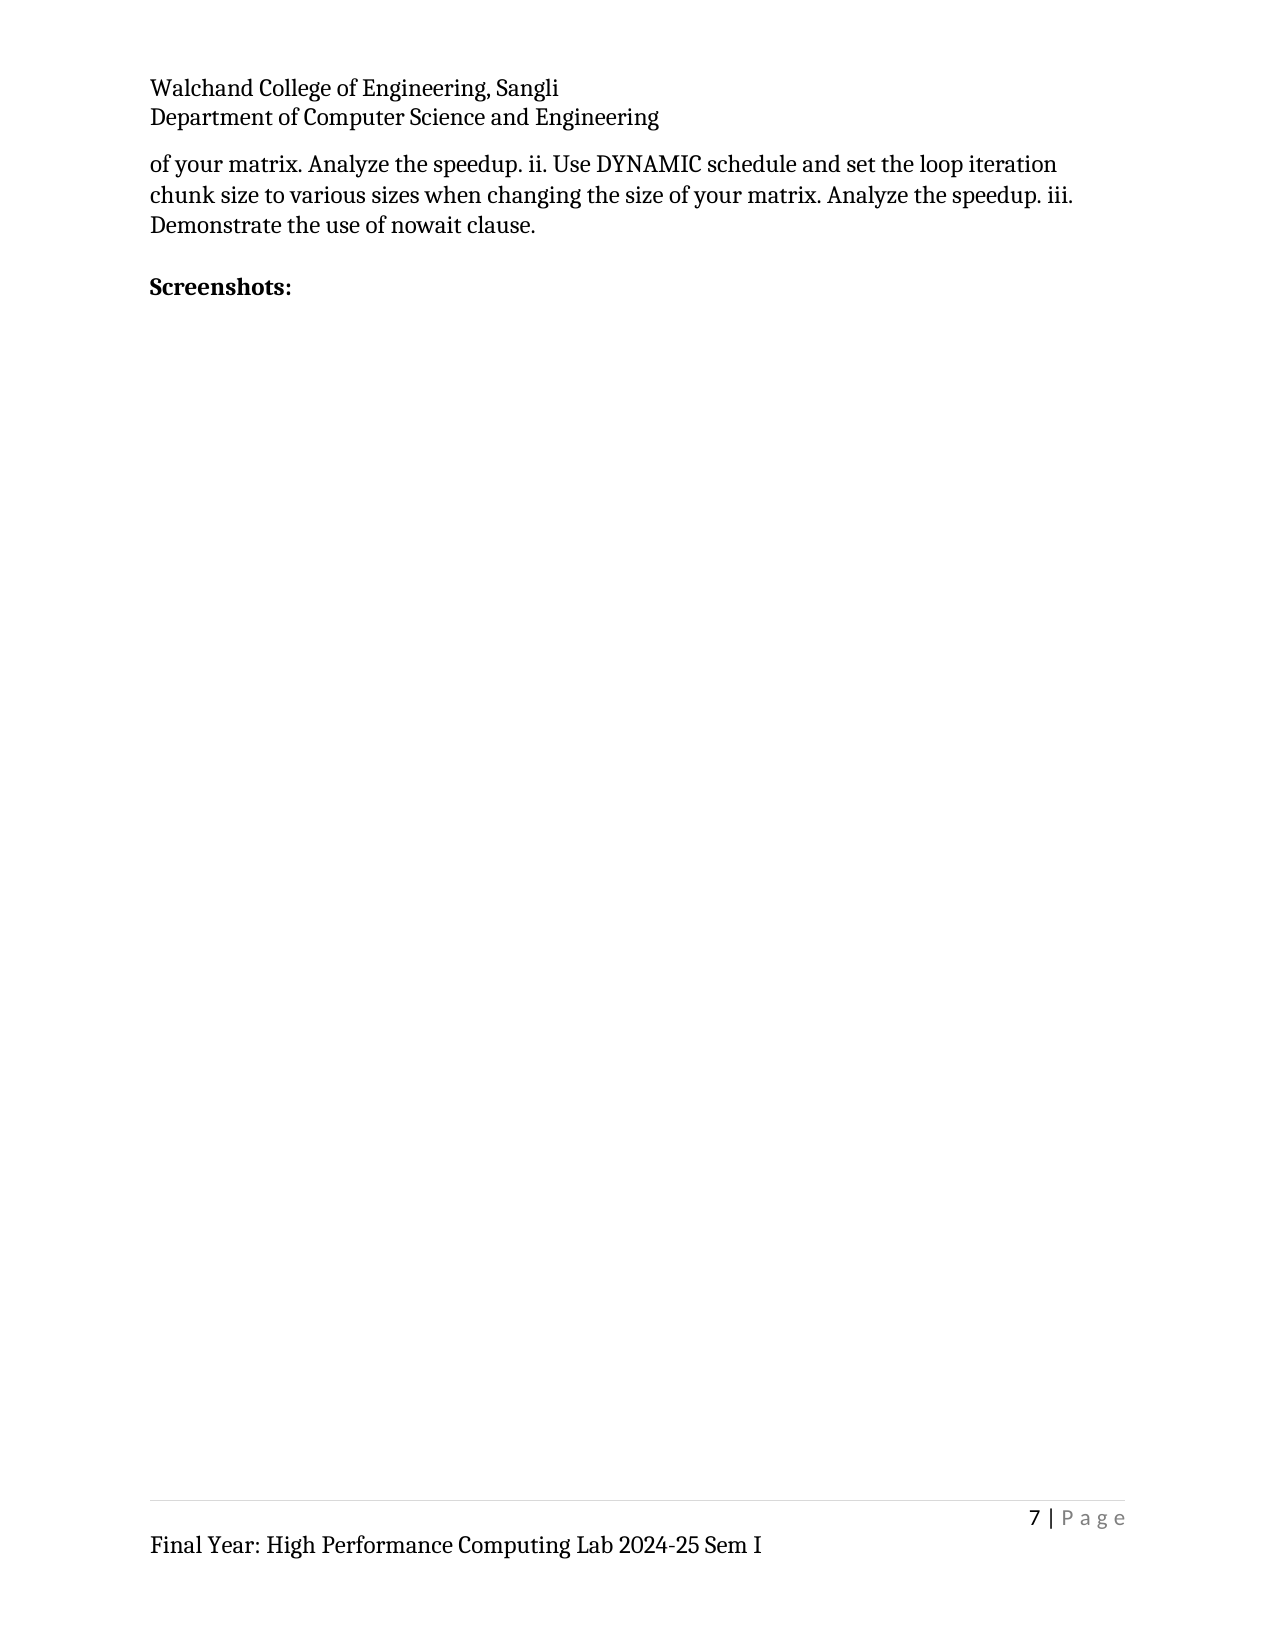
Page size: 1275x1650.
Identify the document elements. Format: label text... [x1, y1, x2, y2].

text Screenshots: [150, 273, 1125, 302]
text of your matrix. Analyze the speedup. ii. Use DYNAMIC schedule and set the loop iteration chunk size to various sizes when changing the size of your matrix. Analyze the speedup. iii. Demonstrate the use of nowait clause. [150, 150, 1125, 240]
